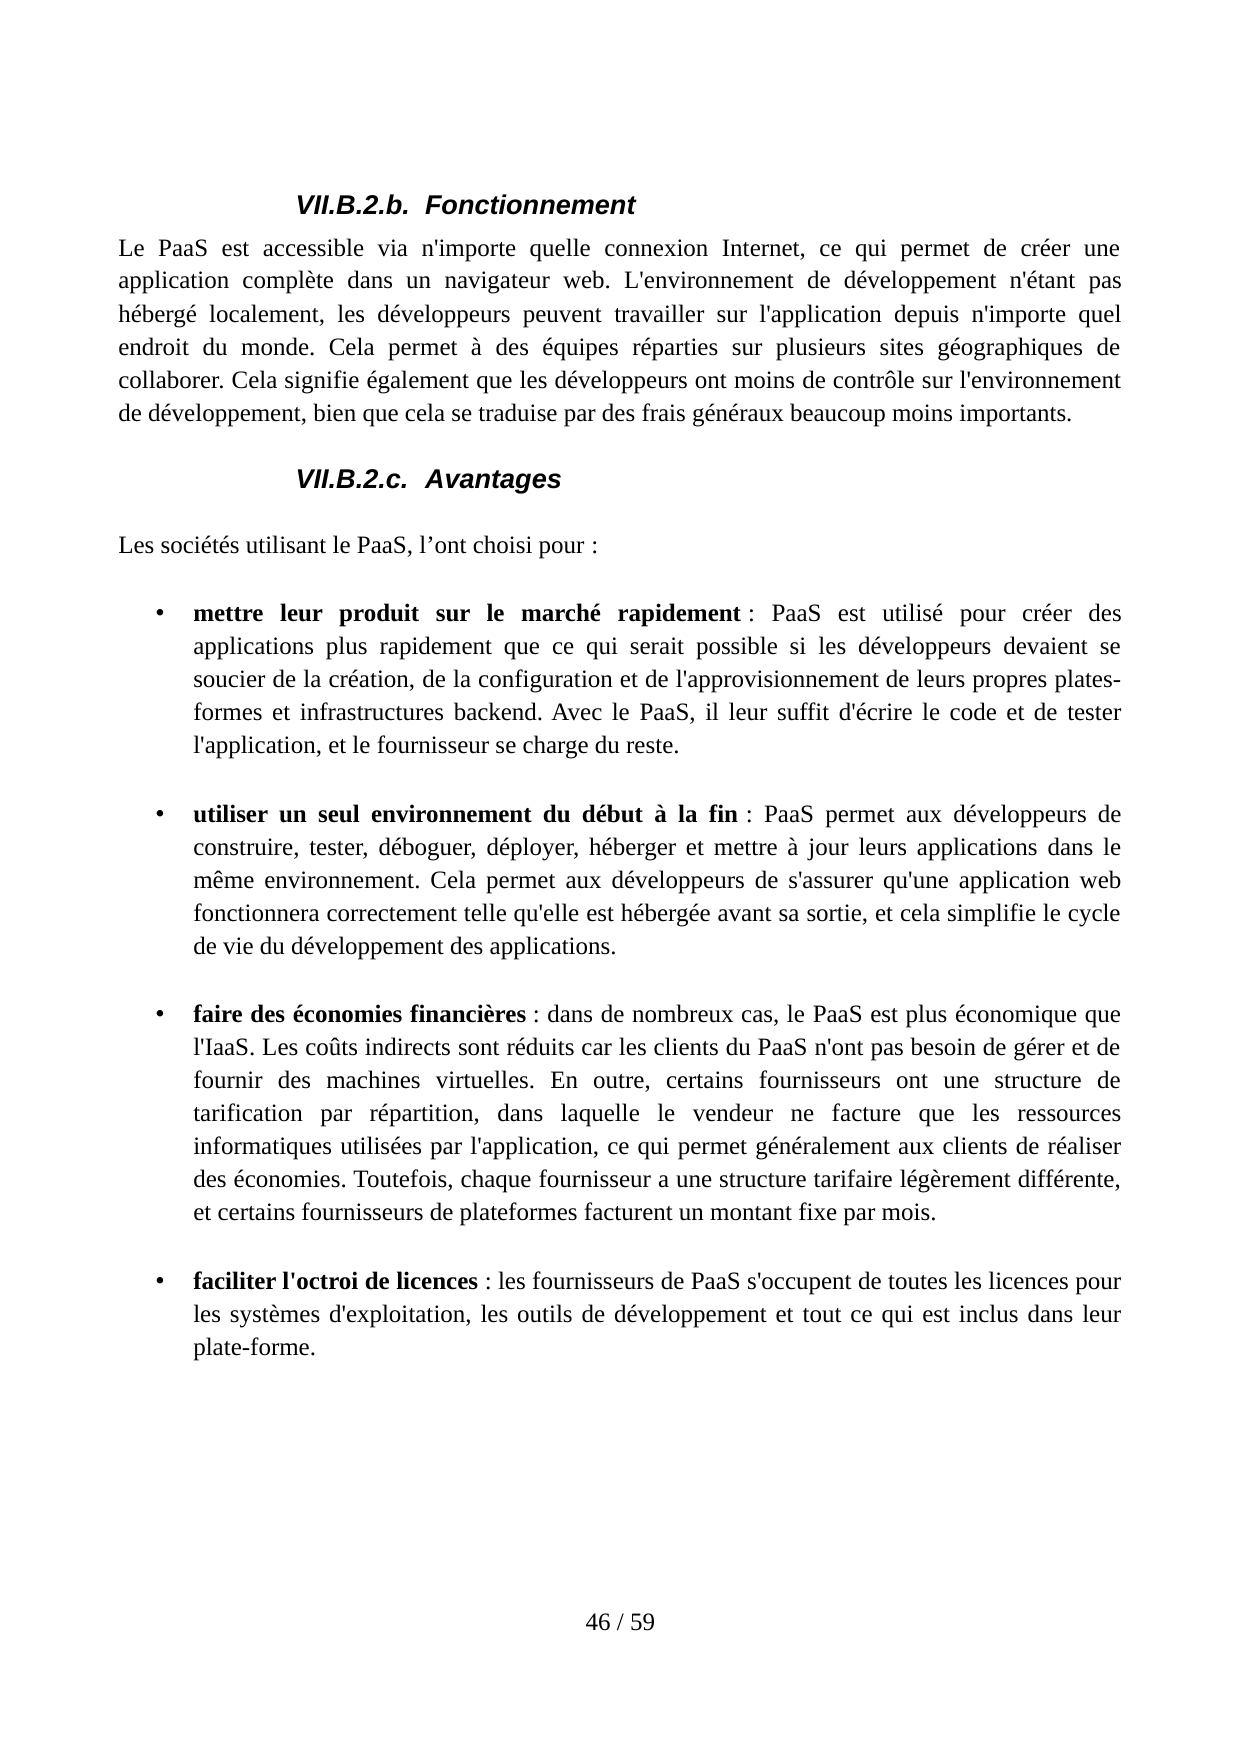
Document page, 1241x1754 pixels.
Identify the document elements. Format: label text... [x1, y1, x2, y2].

text Les sociétés utilisant le PaaS, l’ont choisi pour : [118, 530, 1122, 558]
list faciliter l'octroi de licences : les fournisseurs de PaaS s'occupent de toutes les licences pour les systèmes d'exploitation, les outils de développement et tout ce qui est inclus dans leur plate-forme. [156, 1266, 1122, 1361]
subtitle Avantages [118, 463, 1122, 494]
list faire des économies financières : dans de nombreux cas, le PaaS est plus économique que l'IaaS. Les coûts indirects sont réduits car les clients du PaaS n'ont pas besoin de gérer et de fournir des machines virtuelles. En outre, certains fournisseurs ont une structure de tarification par répartition, dans laquelle le vendeur ne facture que les ressources informatiques utilisées par l'application, ce qui permet généralement aux clients de réaliser des économies. Toutefois, chaque fournisseur a une structure tarifaire légèrement différente, et certains fournisseurs de plateformes facturent un montant fixe par mois. [156, 999, 1122, 1226]
list mettre leur produit sur le marché rapidement : PaaS est utilisé pour créer des applications plus rapidement que ce qui serait possible si les développeurs devaient se soucier de la création, de la configuration et de l'approvisionnement de leurs propres plates-formes et infrastructures backend. Avec le PaaS, il leur suffit d'écrire le code et de tester l'application, et le fournisseur se charge du reste. [156, 598, 1122, 759]
text Le PaaS est accessible via n'importe quelle connexion Internet, ce qui permet de créer une application complète dans un navigateur web. L'environnement de développement n'étant pas hébergé localement, les développeurs peuvent travailler sur l'application depuis n'importe quel endroit du monde. Cela permet à des équipes réparties sur plusieurs sites géographiques de collaborer. Cela signifie également que les développeurs ont moins de contrôle sur l'environnement de développement, bien que cela se traduise par des frais généraux beaucoup moins importants. [118, 233, 1122, 426]
subtitle Fonctionnement [118, 189, 1122, 220]
list utiliser un seul environnement du début à la fin : PaaS permet aux développeurs de construire, tester, déboguer, déployer, héberger et mettre à jour leurs applications dans le même environnement. Cela permet aux développeurs de s'assurer qu'une application web fonctionnera correctement telle qu'elle est hébergée avant sa sortie, et cela simplifie le cycle de vie du développement des applications. [156, 799, 1122, 959]
